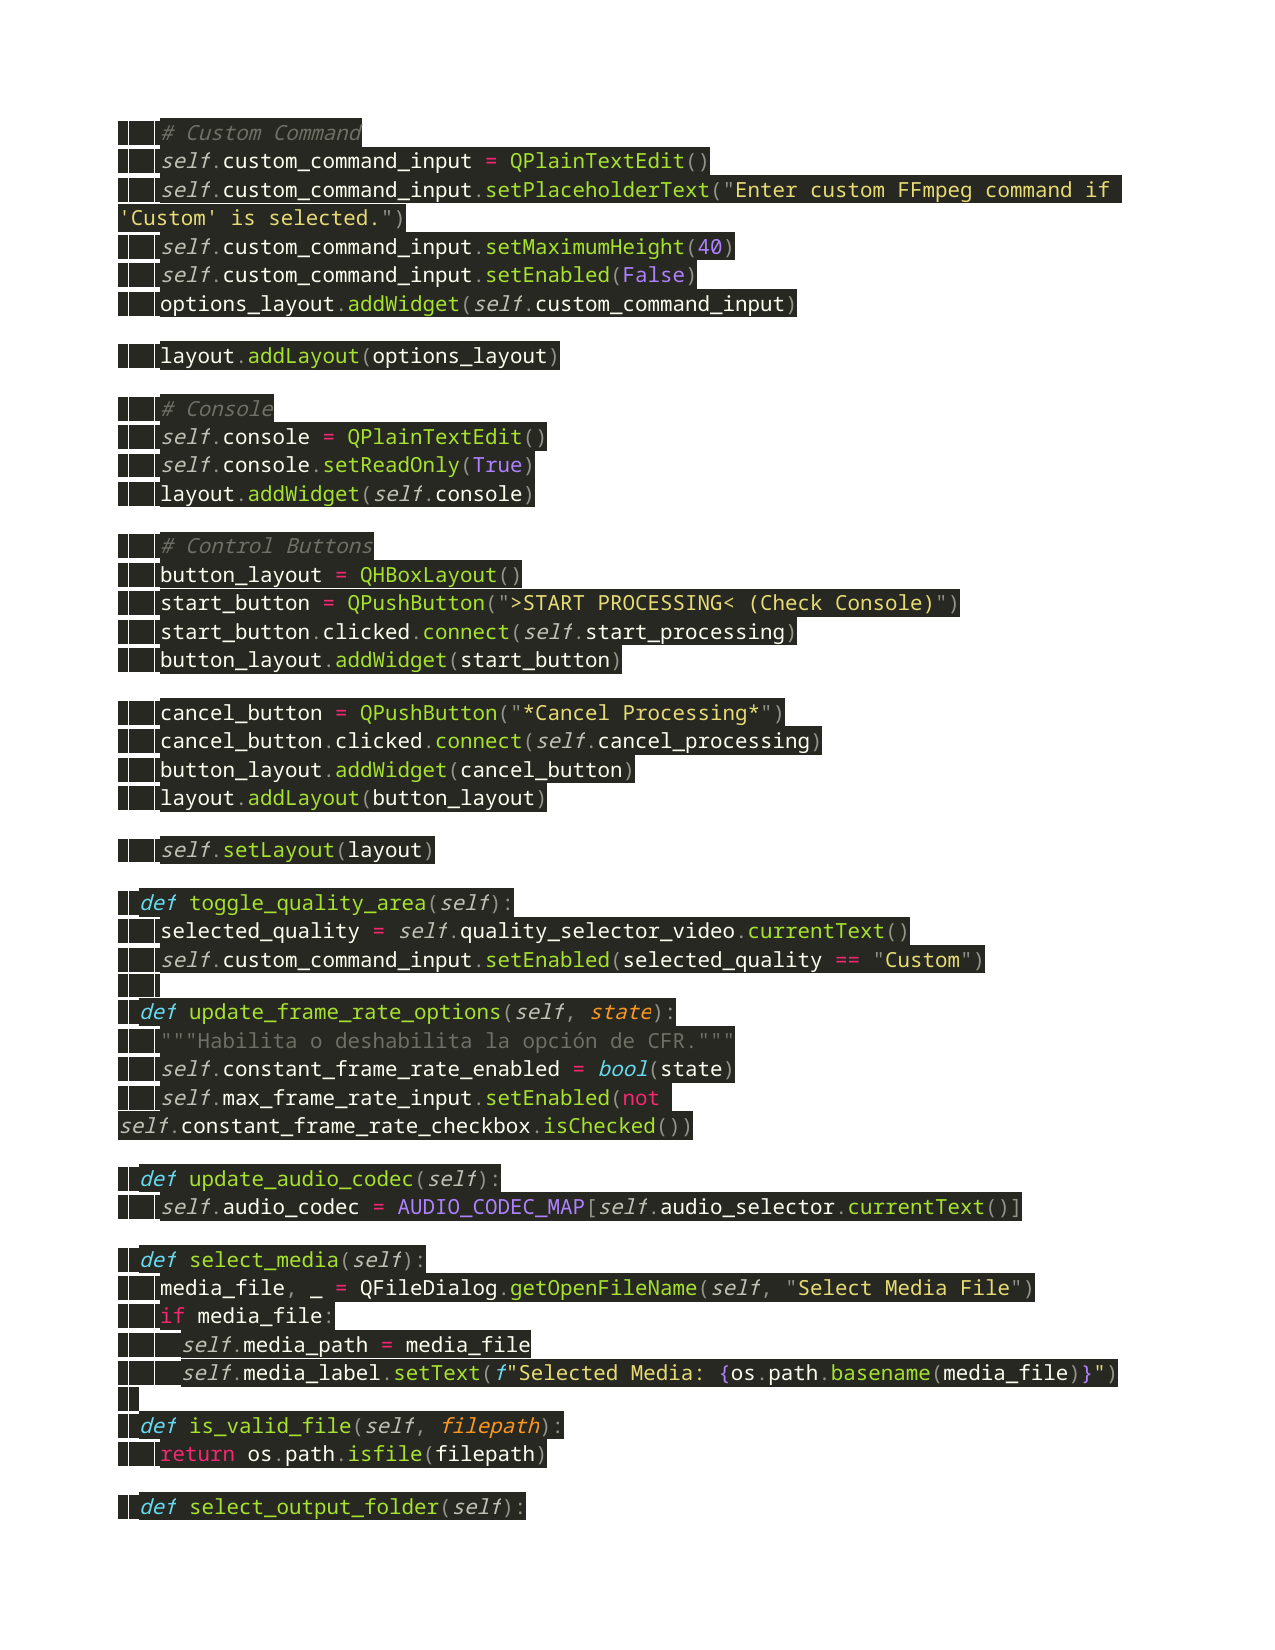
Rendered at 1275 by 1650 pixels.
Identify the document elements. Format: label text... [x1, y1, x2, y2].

text def update_audio_codec(self): [118, 1164, 1157, 1192]
text """Habilita o deshabilita la opción de CFR.""" [118, 1026, 1157, 1054]
text self.audio_codec = AUDIO_CODEC_MAP[self.audio_selector.currentText()] [118, 1192, 1157, 1221]
text self.custom_command_input.setMaximumHeight(40) [118, 232, 1157, 260]
text self.setLayout(layout) [118, 836, 1157, 864]
text self.console.setReadOnly(True) [118, 451, 1157, 479]
text # Console [118, 394, 1157, 422]
text button_layout.addWidget(start_button) [118, 645, 1157, 674]
text def is_valid_file(self, filepath): [118, 1411, 1157, 1439]
text selected_quality = self.quality_selector_video.currentText() [118, 917, 1157, 945]
text self.custom_command_input = QPlainTextEdit() [118, 147, 1157, 175]
text layout.addLayout(button_layout) [118, 783, 1157, 812]
text start_button = QPushButton(">START PROCESSING< (Check Console)") [118, 588, 1157, 617]
text self.custom_command_input.setEnabled(selected_quality == "Custom") [118, 945, 1157, 973]
text self.constant_frame_rate_enabled = bool(state) [118, 1054, 1157, 1083]
text cancel_button.clicked.connect(self.cancel_processing) [118, 726, 1157, 755]
text if media_file: [118, 1302, 1157, 1330]
text self.media_label.setText(f"Selected Media: {os.path.basename(media_file)}") [118, 1358, 1157, 1387]
text layout.addWidget(self.console) [118, 479, 1157, 507]
text def toggle_quality_area(self): [118, 888, 1157, 917]
text def update_frame_rate_options(self, state): [118, 997, 1157, 1026]
text self.max_frame_rate_input.setEnabled(not self.constant_frame_rate_checkbox.isChecked()) [118, 1083, 1157, 1140]
text self.media_path = media_file [118, 1330, 1157, 1358]
text layout.addLayout(options_layout) [118, 341, 1157, 370]
text def select_media(self): [118, 1245, 1157, 1273]
text button_layout.addWidget(cancel_button) [118, 755, 1157, 783]
text def select_output_folder(self): [118, 1492, 1157, 1520]
text options_layout.addWidget(self.custom_command_input) [118, 289, 1157, 317]
text self.console = QPlainTextEdit() [118, 422, 1157, 451]
text self.custom_command_input.setPlaceholderText("Enter custom FFmpeg command if 'Custom' is selected.") [118, 175, 1157, 232]
text media_file, _ = QFileDialog.getOpenFileName(self, "Select Media File") [118, 1273, 1157, 1302]
text return os.path.isfile(filepath) [118, 1439, 1157, 1468]
text cancel_button = QPushButton("*Cancel Processing*") [118, 698, 1157, 726]
text # Control Buttons [118, 532, 1157, 560]
text start_button.clicked.connect(self.start_processing) [118, 617, 1157, 645]
text # Custom Command [118, 118, 1157, 147]
text self.custom_command_input.setEnabled(False) [118, 260, 1157, 289]
text button_layout = QHBoxLayout() [118, 560, 1157, 588]
